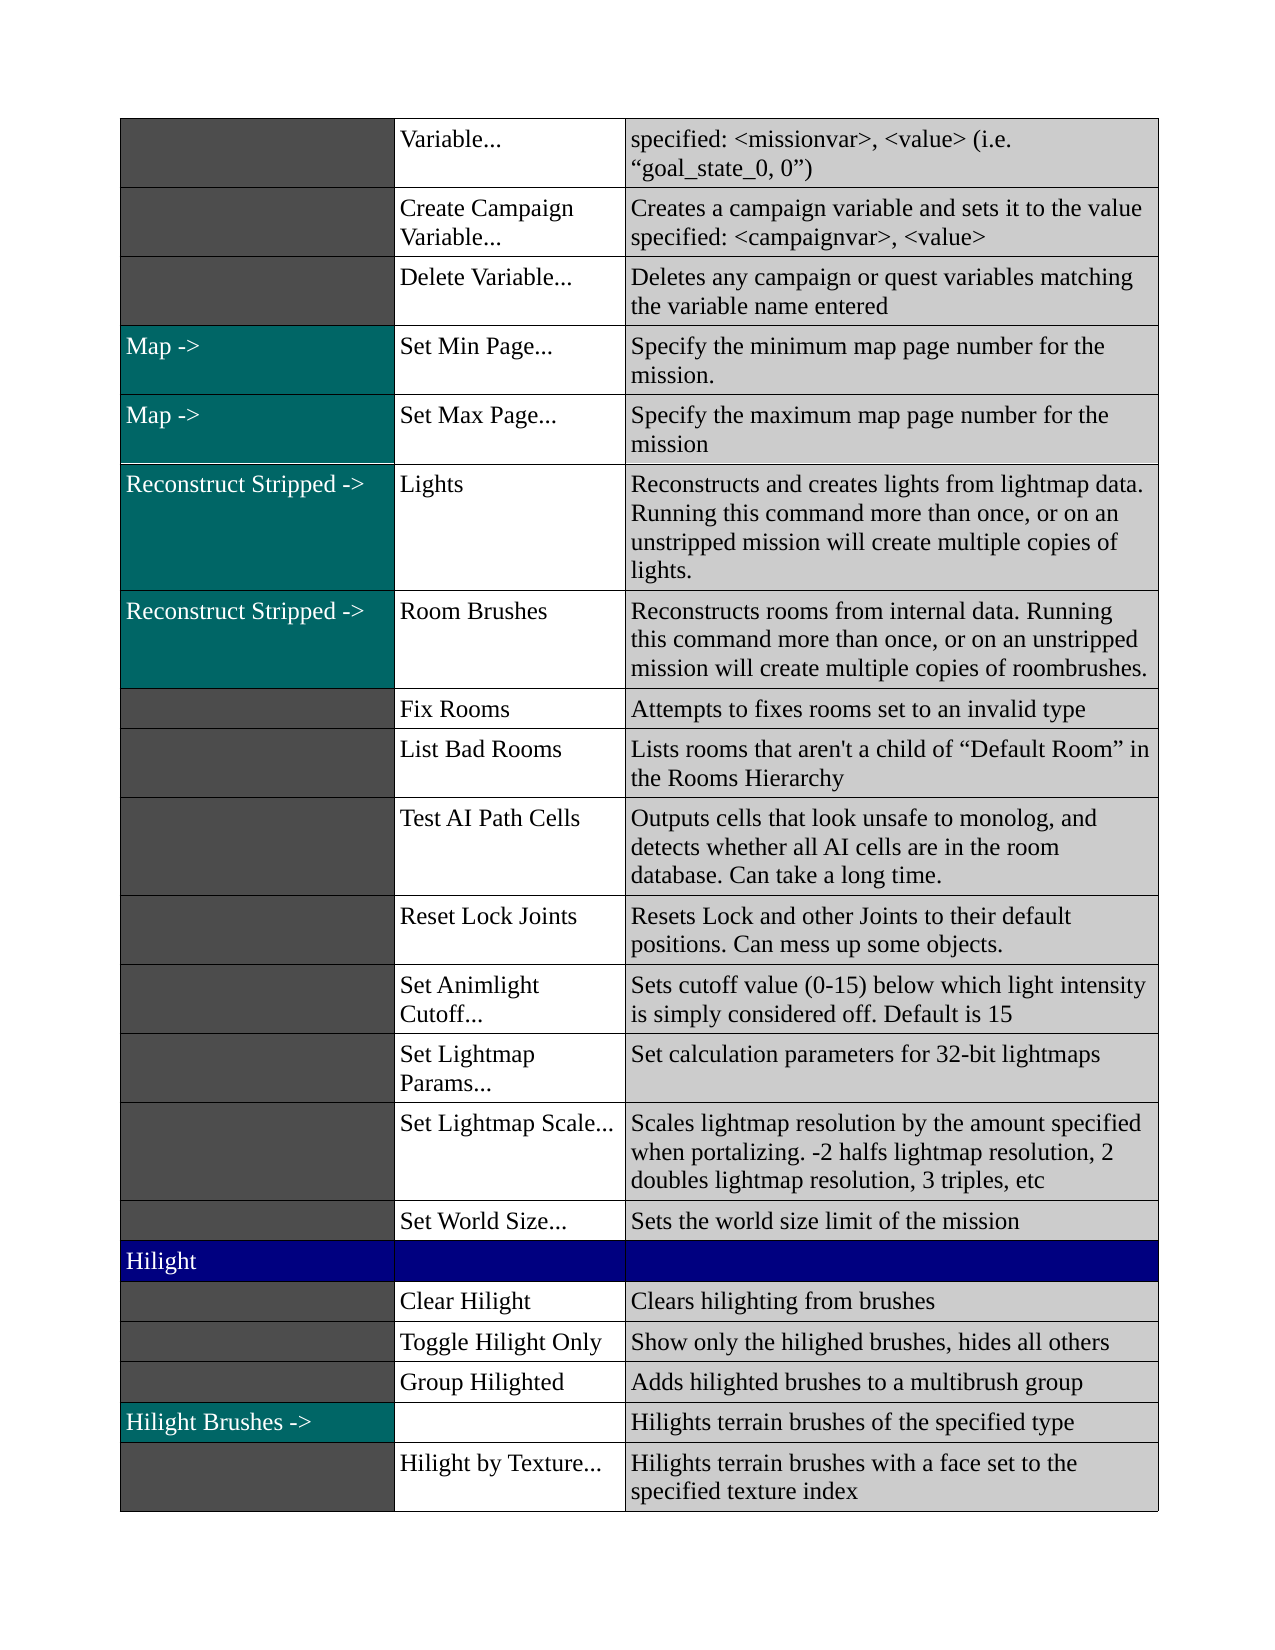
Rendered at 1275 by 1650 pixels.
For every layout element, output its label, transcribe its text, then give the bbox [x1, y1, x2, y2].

table_cell [395, 1403, 625, 1442]
table_cell [121, 1034, 394, 1102]
table_cell Reconstructs and creates lights from lightmap data. Running this command more than once, or on an unstripped mission will create multiple copies of lights. [626, 465, 1158, 590]
table_cell Scales lightmap resolution by the amount specified when portalizing. -2 halfs lightmap resolution, 2 doubles lightmap resolution, 3 triples, etc [626, 1103, 1158, 1200]
table_cell Reconstruct Stripped -> [121, 465, 394, 590]
table_cell Set Lightmap Params... [395, 1034, 625, 1102]
table_cell Specify the minimum map page number for the mission. [626, 326, 1158, 394]
table_cell [121, 1443, 394, 1511]
table_cell Set Animlight Cutoff... [395, 965, 625, 1033]
table_cell Sets cutoff value (0-15) below which light intensity is simply considered off. Default is 15 [626, 965, 1158, 1033]
table_cell Adds hilighted brushes to a multibrush group [626, 1362, 1158, 1402]
table_cell [121, 1201, 394, 1240]
table_cell Attempts to fixes rooms set to an invalid type [626, 689, 1158, 728]
table_cell [121, 965, 394, 1033]
table_cell [121, 119, 394, 187]
table_cell [121, 188, 394, 256]
table_cell Lists rooms that aren't a child of “Default Room” in the Rooms Hierarchy [626, 729, 1158, 797]
table_cell Map -> [121, 326, 394, 394]
table_cell Create Campaign Variable... [395, 188, 625, 256]
table_cell Set Max Page... [395, 395, 625, 463]
table_cell [121, 729, 394, 797]
table_cell Clear Hilight [395, 1282, 625, 1321]
table_cell [626, 1241, 1158, 1281]
table_cell Map -> [121, 395, 394, 463]
table_cell [121, 1103, 394, 1200]
table_cell [121, 1322, 394, 1361]
table_cell [121, 1362, 394, 1402]
table_cell Hilights terrain brushes with a face set to the specified texture index [626, 1443, 1158, 1511]
table_cell Reconstruct Stripped -> [121, 591, 394, 688]
table_cell Toggle Hilight Only [395, 1322, 625, 1361]
table_cell Set Min Page... [395, 326, 625, 394]
table_cell Creates a campaign variable and sets it to the value specified: <campaignvar>, <value> [626, 188, 1158, 256]
table_cell Lights [395, 465, 625, 590]
table_cell Show only the hilighed brushes, hides all others [626, 1322, 1158, 1361]
table_cell Delete Variable... [395, 257, 625, 325]
table_cell Resets Lock and other Joints to their default positions. Can mess up some objects. [626, 896, 1158, 964]
table_cell Reconstructs rooms from internal data. Running this command more than once, or on an unstripped mission will create multiple copies of roombrushes. [626, 591, 1158, 688]
table_cell Hilight [121, 1241, 394, 1281]
table_cell Variable... [395, 119, 625, 187]
table_cell Hilight Brushes -> [121, 1403, 394, 1442]
table_cell Set Lightmap Scale... [395, 1103, 625, 1200]
table_cell Sets the world size limit of the mission [626, 1201, 1158, 1240]
table_cell [395, 1241, 625, 1281]
table_cell Outputs cells that look unsafe to monolog, and detects whether all AI cells are in the room database. Can take a long time. [626, 798, 1158, 895]
table_cell Test AI Path Cells [395, 798, 625, 895]
table_cell [121, 896, 394, 964]
table_cell Hilight by Texture... [395, 1443, 625, 1511]
table_cell Group Hilighted [395, 1362, 625, 1402]
table_cell Set World Size... [395, 1201, 625, 1240]
table_cell [121, 689, 394, 728]
table_cell [121, 798, 394, 895]
table_cell Fix Rooms [395, 689, 625, 728]
table_cell Hilights terrain brushes of the specified type [626, 1403, 1158, 1442]
table_cell Reset Lock Joints [395, 896, 625, 964]
table_cell specified: <missionvar>, <value> (i.e. “goal_state_0, 0”) [626, 119, 1158, 187]
table_cell [121, 257, 394, 325]
table_cell Clears hilighting from brushes [626, 1282, 1158, 1321]
table_cell Set calculation parameters for 32-bit lightmaps [626, 1034, 1158, 1102]
table_cell Room Brushes [395, 591, 625, 688]
table_cell [121, 1282, 394, 1321]
table_cell Deletes any campaign or quest variables matching the variable name entered [626, 257, 1158, 325]
table_cell List Bad Rooms [395, 729, 625, 797]
table_cell Specify the maximum map page number for the mission [626, 395, 1158, 463]
